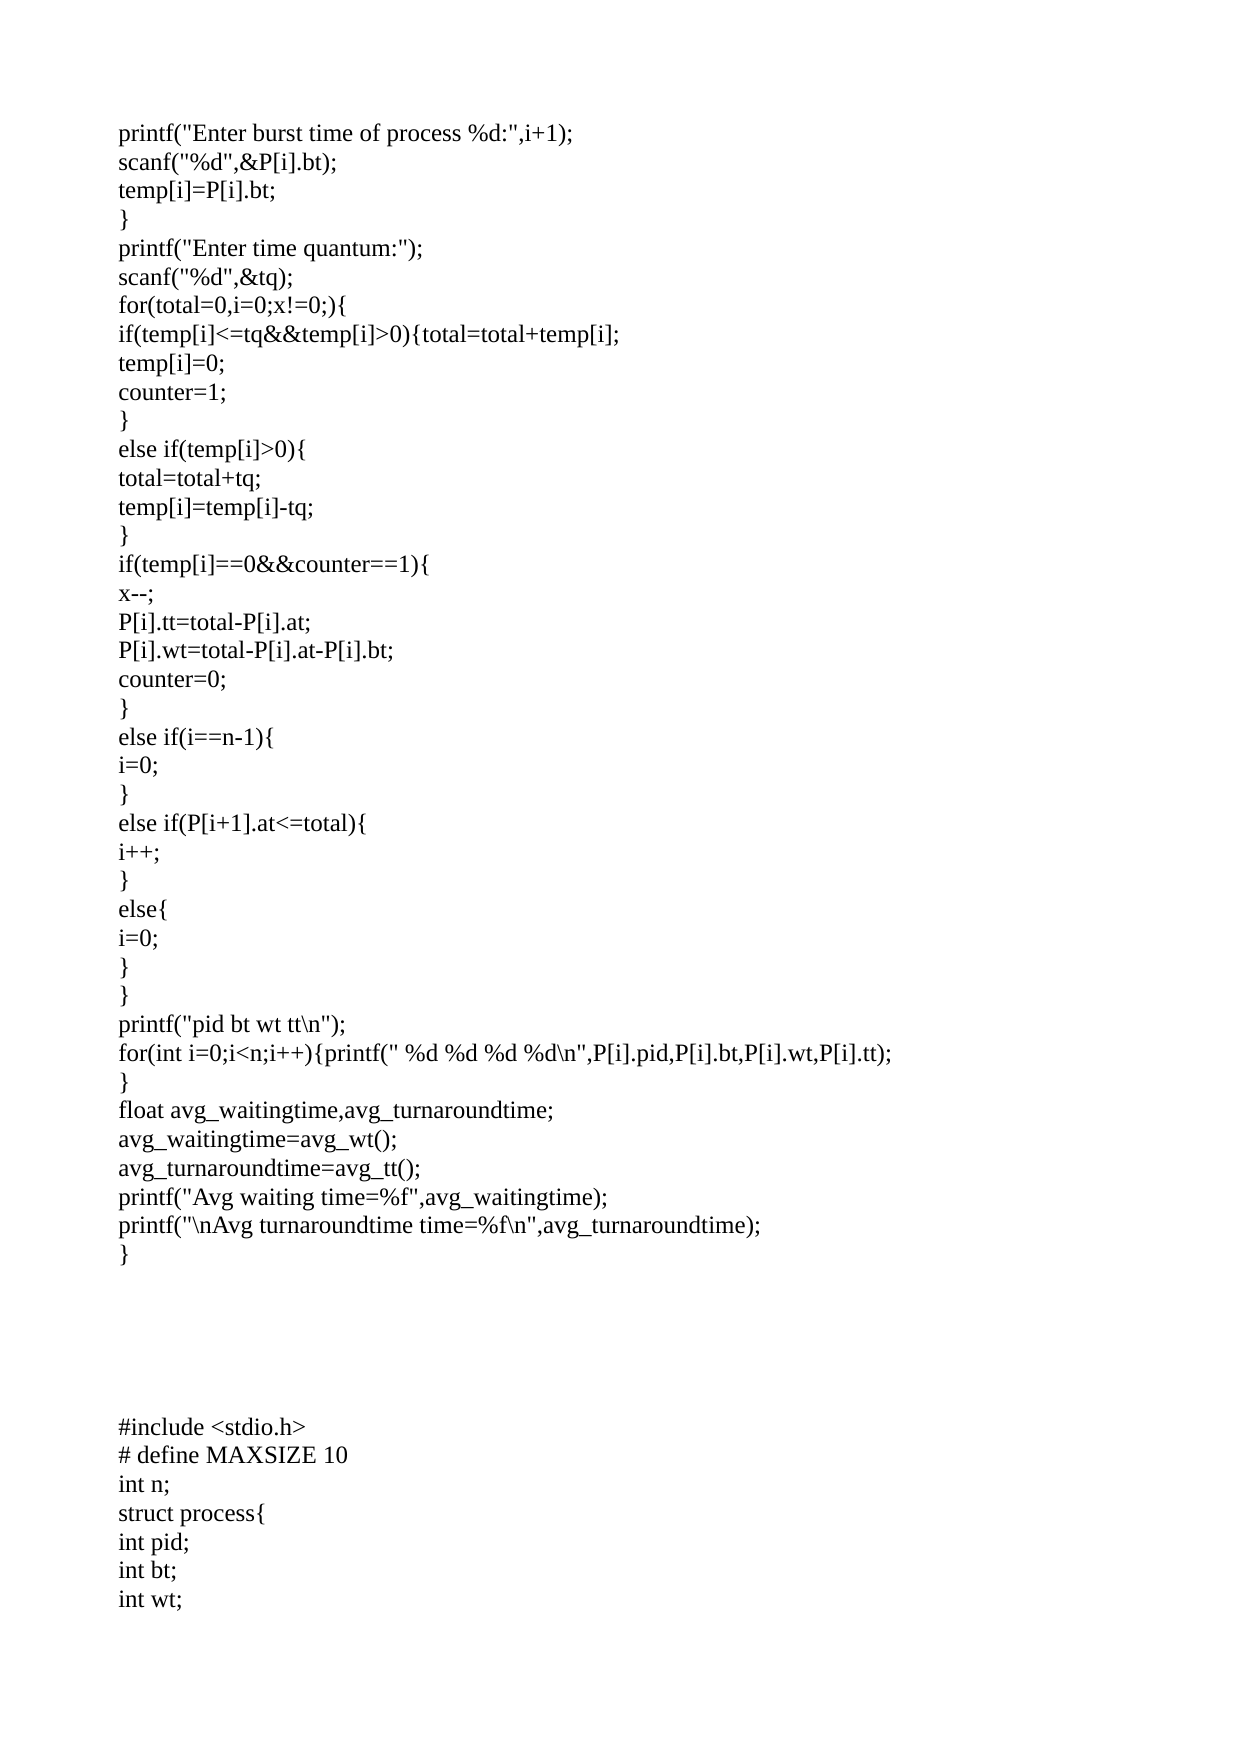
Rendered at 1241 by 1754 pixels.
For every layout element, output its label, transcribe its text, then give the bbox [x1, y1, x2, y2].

text } [118, 521, 1122, 549]
text else if(i==n-1){ [118, 722, 1122, 751]
text if(temp[i]<=tq&&temp[i]>0){total=total+temp[i]; [118, 319, 1122, 348]
text temp[i]=0; [118, 348, 1122, 377]
text } [118, 779, 1122, 808]
text i=0; [118, 923, 1122, 952]
text printf("pid bt wt tt\n"); [118, 1009, 1122, 1038]
text counter=1; [118, 377, 1122, 406]
text counter=0; [118, 664, 1122, 693]
text } [118, 952, 1122, 981]
text } [118, 1067, 1122, 1096]
text printf("Enter burst time of process %d:",i+1); [118, 118, 1122, 147]
text else if(P[i+1].at<=total){ [118, 808, 1122, 837]
text int n; [118, 1469, 1122, 1498]
text i=0; [118, 751, 1122, 779]
text else if(temp[i]>0){ [118, 434, 1122, 463]
text x--; [118, 578, 1122, 607]
text scanf("%d",&tq); [118, 262, 1122, 291]
text int pid; [118, 1527, 1122, 1556]
text if(temp[i]==0&&counter==1){ [118, 549, 1122, 578]
text #include <stdio.h> [118, 1412, 1122, 1441]
text } [118, 406, 1122, 434]
text avg_turnaroundtime=avg_tt(); [118, 1153, 1122, 1182]
text struct process{ [118, 1498, 1122, 1527]
text } [118, 693, 1122, 722]
text float avg_waitingtime,avg_turnaroundtime; [118, 1096, 1122, 1124]
text total=total+tq; [118, 463, 1122, 492]
text } [118, 866, 1122, 894]
text } [118, 1239, 1122, 1268]
text printf("Enter time quantum:"); [118, 233, 1122, 262]
text printf("Avg waiting time=%f",avg_waitingtime); [118, 1182, 1122, 1211]
text i++; [118, 837, 1122, 866]
text printf("\nAvg turnaroundtime time=%f\n",avg_turnaroundtime); [118, 1211, 1122, 1239]
text for(total=0,i=0;x!=0;){ [118, 291, 1122, 319]
text P[i].tt=total-P[i].at; [118, 607, 1122, 636]
text int wt; [118, 1584, 1122, 1613]
text } [118, 204, 1122, 233]
text int bt; [118, 1556, 1122, 1584]
text } [118, 981, 1122, 1009]
text avg_waitingtime=avg_wt(); [118, 1124, 1122, 1153]
text temp[i]=P[i].bt; [118, 176, 1122, 204]
text scanf("%d",&P[i].bt); [118, 147, 1122, 176]
text else{ [118, 894, 1122, 923]
text temp[i]=temp[i]-tq; [118, 492, 1122, 521]
text P[i].wt=total-P[i].at-P[i].bt; [118, 636, 1122, 664]
text for(int i=0;i<n;i++){printf(" %d %d %d %d\n",P[i].pid,P[i].bt,P[i].wt,P[i].tt); [118, 1038, 1122, 1067]
text # define MAXSIZE 10 [118, 1441, 1122, 1469]
